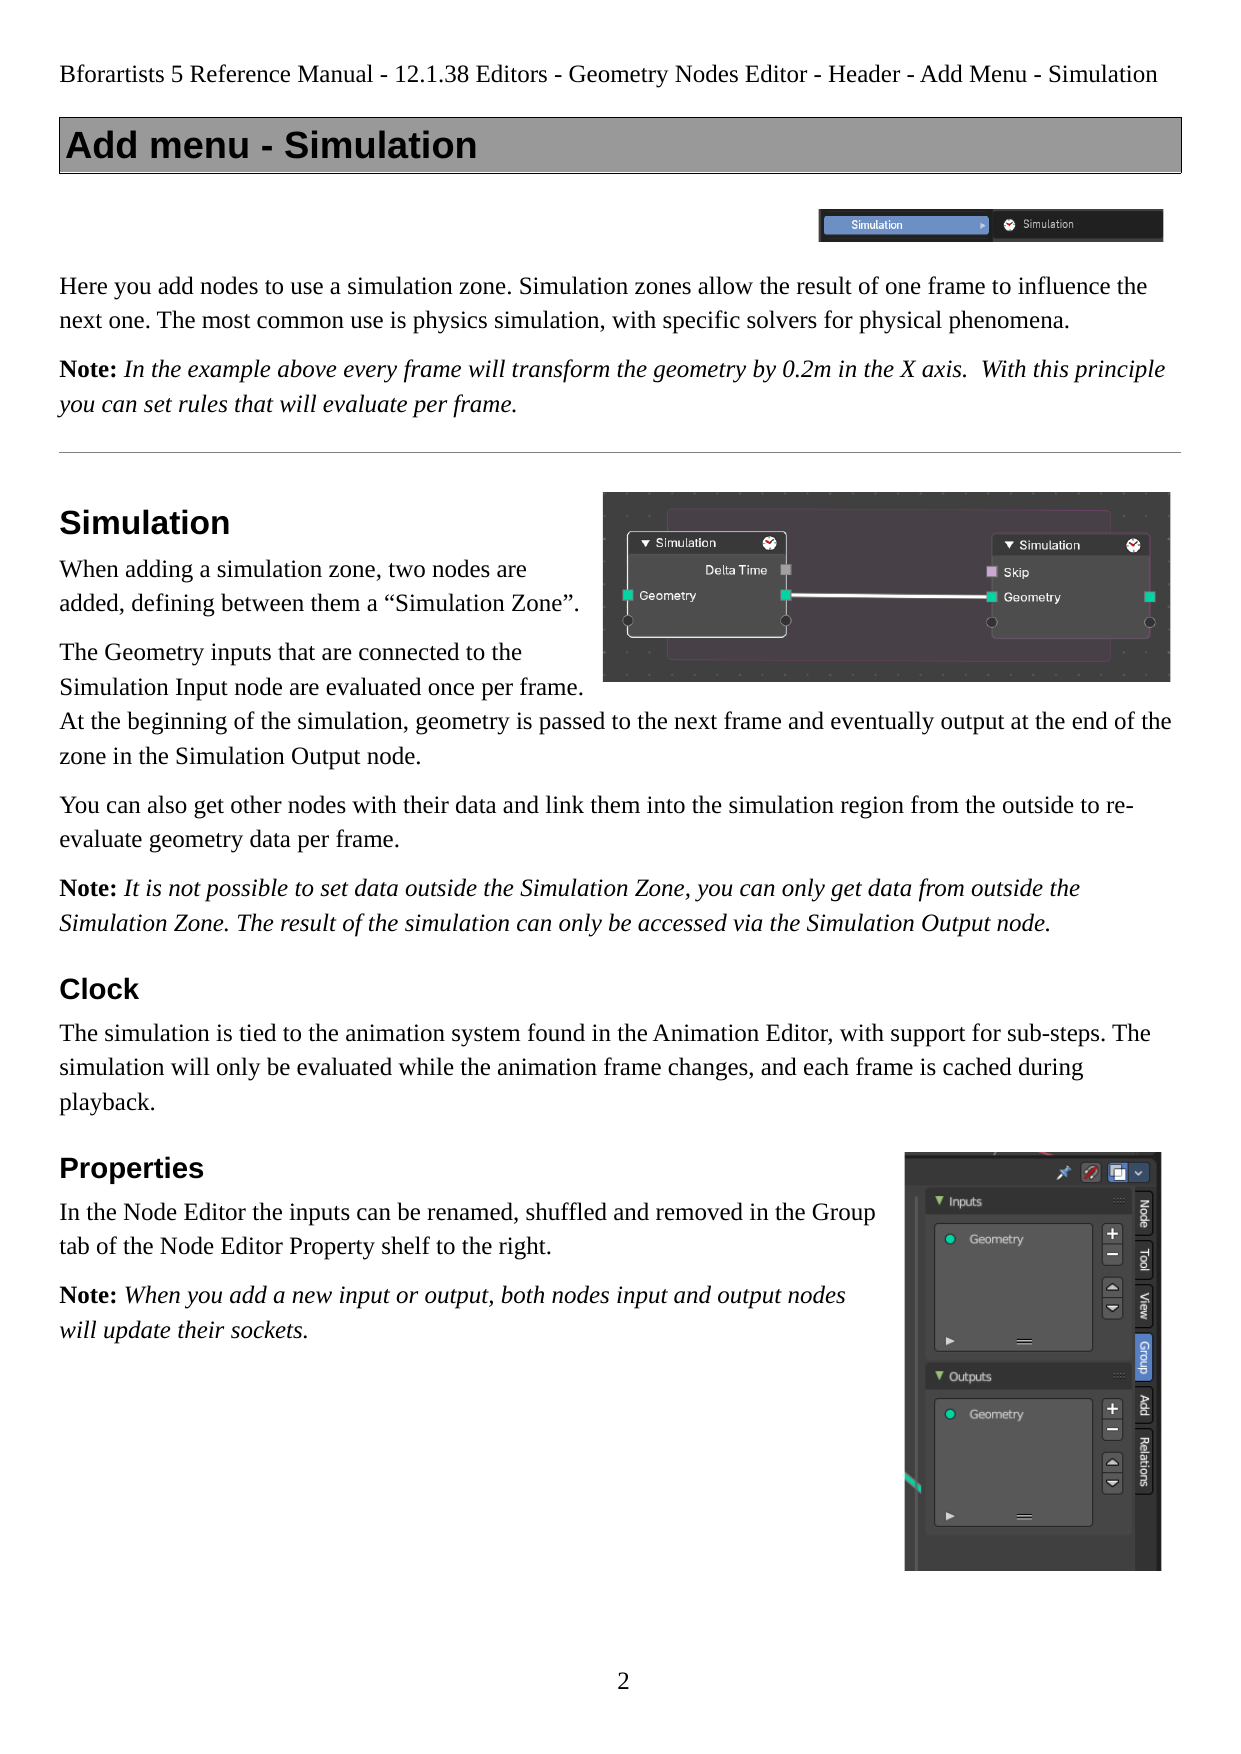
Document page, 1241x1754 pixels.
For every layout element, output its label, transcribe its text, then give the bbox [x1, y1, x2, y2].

subtitle Clock [59, 972, 1181, 1005]
subtitle Simulation [59, 503, 602, 541]
table_header Add menu - Simulation [60, 118, 1181, 172]
subtitle [1171, 503, 1181, 541]
text When adding a simulation zone, two nodes are added, defining between them a “Simulation Zone”. [59, 554, 602, 617]
text The simulation is tied to the animation system found in the Animation Editor, with support for sub-steps. The simulation will only be evaluated while the animation frame changes, and each frame is cached during playback. [59, 1018, 1181, 1116]
picture [602, 492, 1171, 682]
picture [818, 209, 1164, 242]
text Note: In the example above every frame will transform the geometry by 0.2m in the X axis. With this principle you can set rules that will evaluate per frame. [59, 354, 1181, 417]
text The Geometry inputs that are connected to the Simulation Input node are evaluated once per frame. At the beginning of the simulation, geometry is passed to the next frame and eventually output at the end of the zone in the Simulation Output node. [59, 637, 1181, 770]
text Here you add nodes to use a simulation zone. Simulation zones allow the result of one frame to influence the next one. The most common use is physics simulation, with specific solvers for physical phenomena. [59, 271, 1181, 334]
text You can also get other nodes with their data and link them into the simulation region from the outside to re-evaluate geometry data per frame. [59, 790, 1181, 853]
text In the Node Editor the inputs can be renamed, shuffled and removed in the Group tab of the Node Editor Property shelf to the right. [59, 1197, 904, 1260]
text Note: When you add a new input or output, both nodes input and output nodes will update their sockets. [59, 1280, 904, 1343]
text Note: It is not possible to set data outside the Simulation Zone, you can only get data from outside the Simulation Zone. The result of the simulation can only be accessed via the Simulation Output node. [59, 873, 1181, 937]
picture [904, 1152, 1162, 1571]
subtitle Properties [59, 1151, 1181, 1184]
